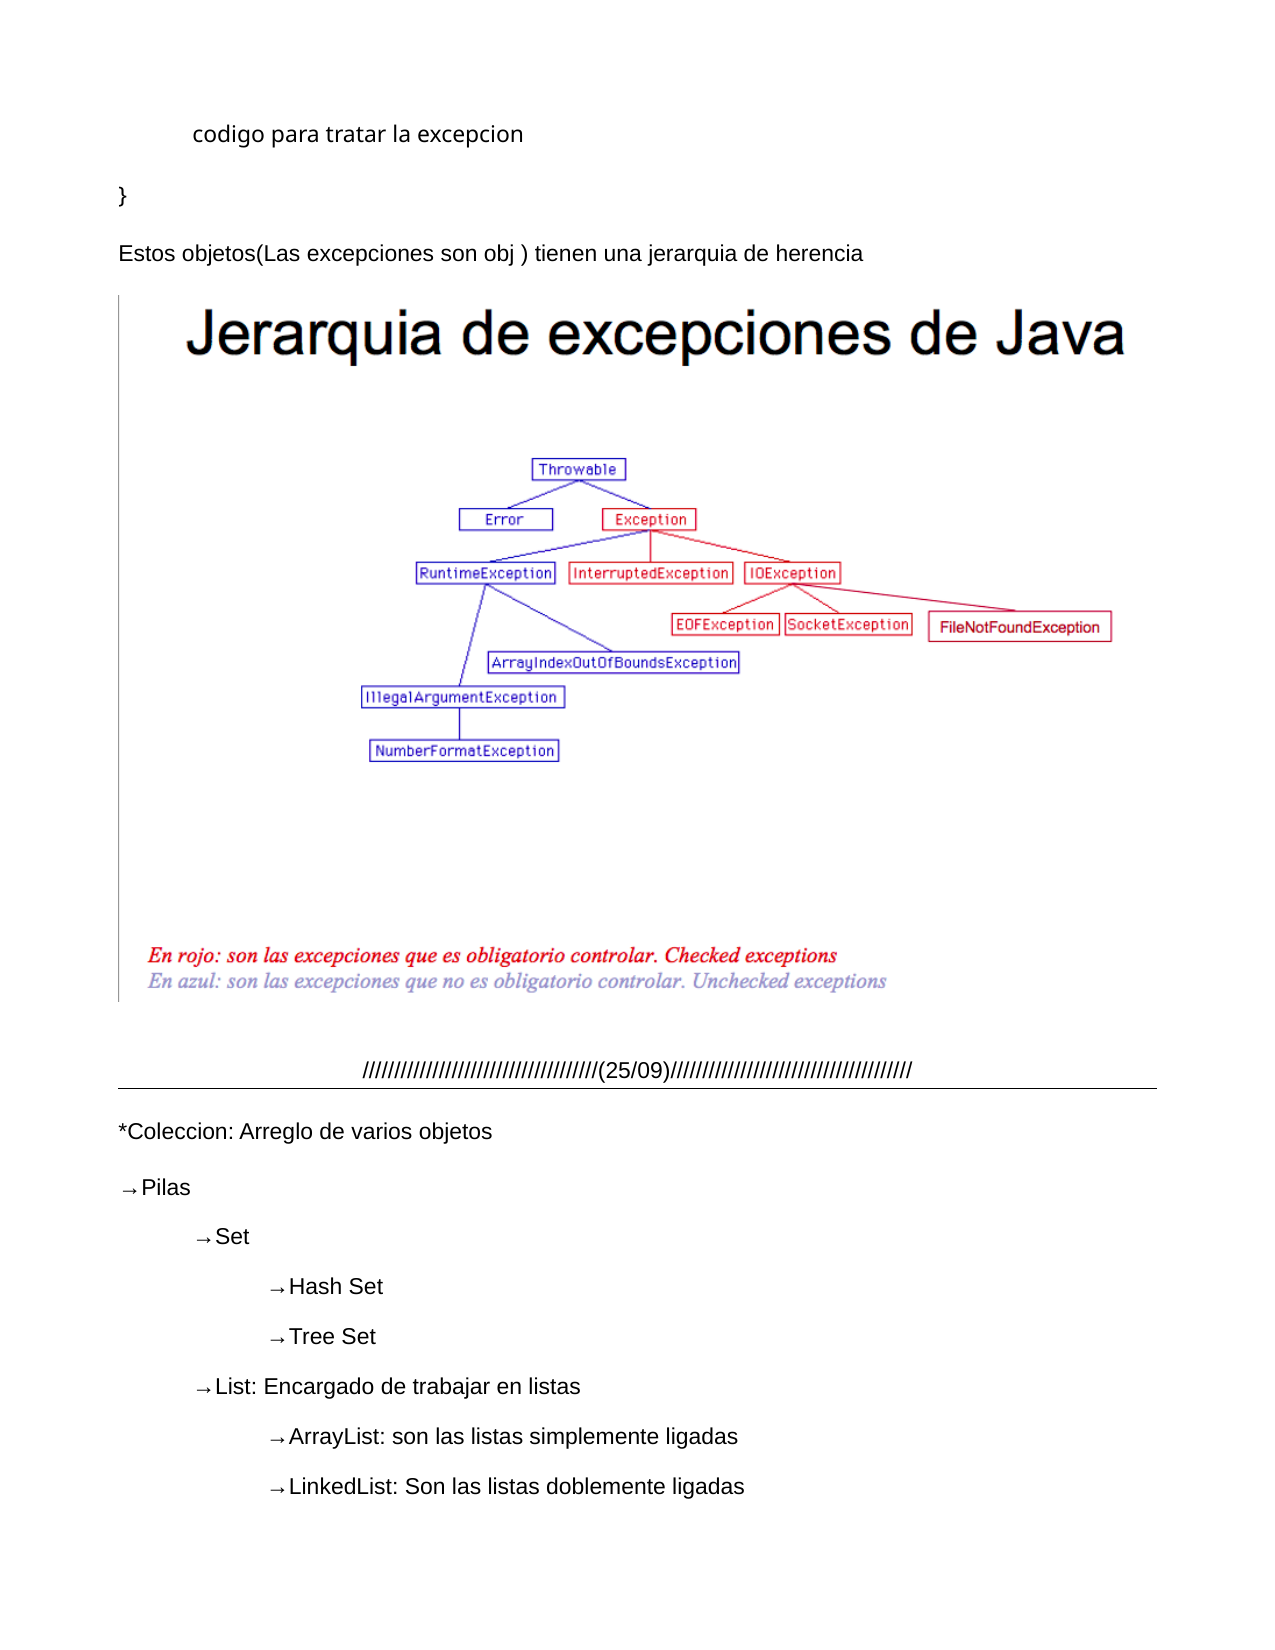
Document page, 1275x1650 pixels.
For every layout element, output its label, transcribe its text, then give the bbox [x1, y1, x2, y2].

text →List: Encargado de trabajar en listas [118, 1373, 1157, 1399]
text /////////////////////////////////////(25/09)////////////////////////////////////// [118, 1057, 1157, 1088]
text →Tree Set [118, 1323, 1157, 1349]
text →Hash Set [118, 1273, 1157, 1299]
text →ArrayList: son las listas simplemente ligadas [118, 1423, 1157, 1449]
picture [118, 295, 1157, 1002]
text →LinkedList: Son las listas doblemente ligadas [118, 1473, 1157, 1499]
text codigo para tratar la excepcion [118, 118, 1157, 149]
text →Pilas [118, 1173, 1157, 1200]
text →Set [118, 1223, 1157, 1250]
text } [118, 179, 1157, 210]
text *Coleccion: Arreglo de varios objetos [118, 1118, 1157, 1144]
text Estos objetos(Las excepciones son obj ) tienen una jerarquia de herencia [118, 239, 1157, 266]
